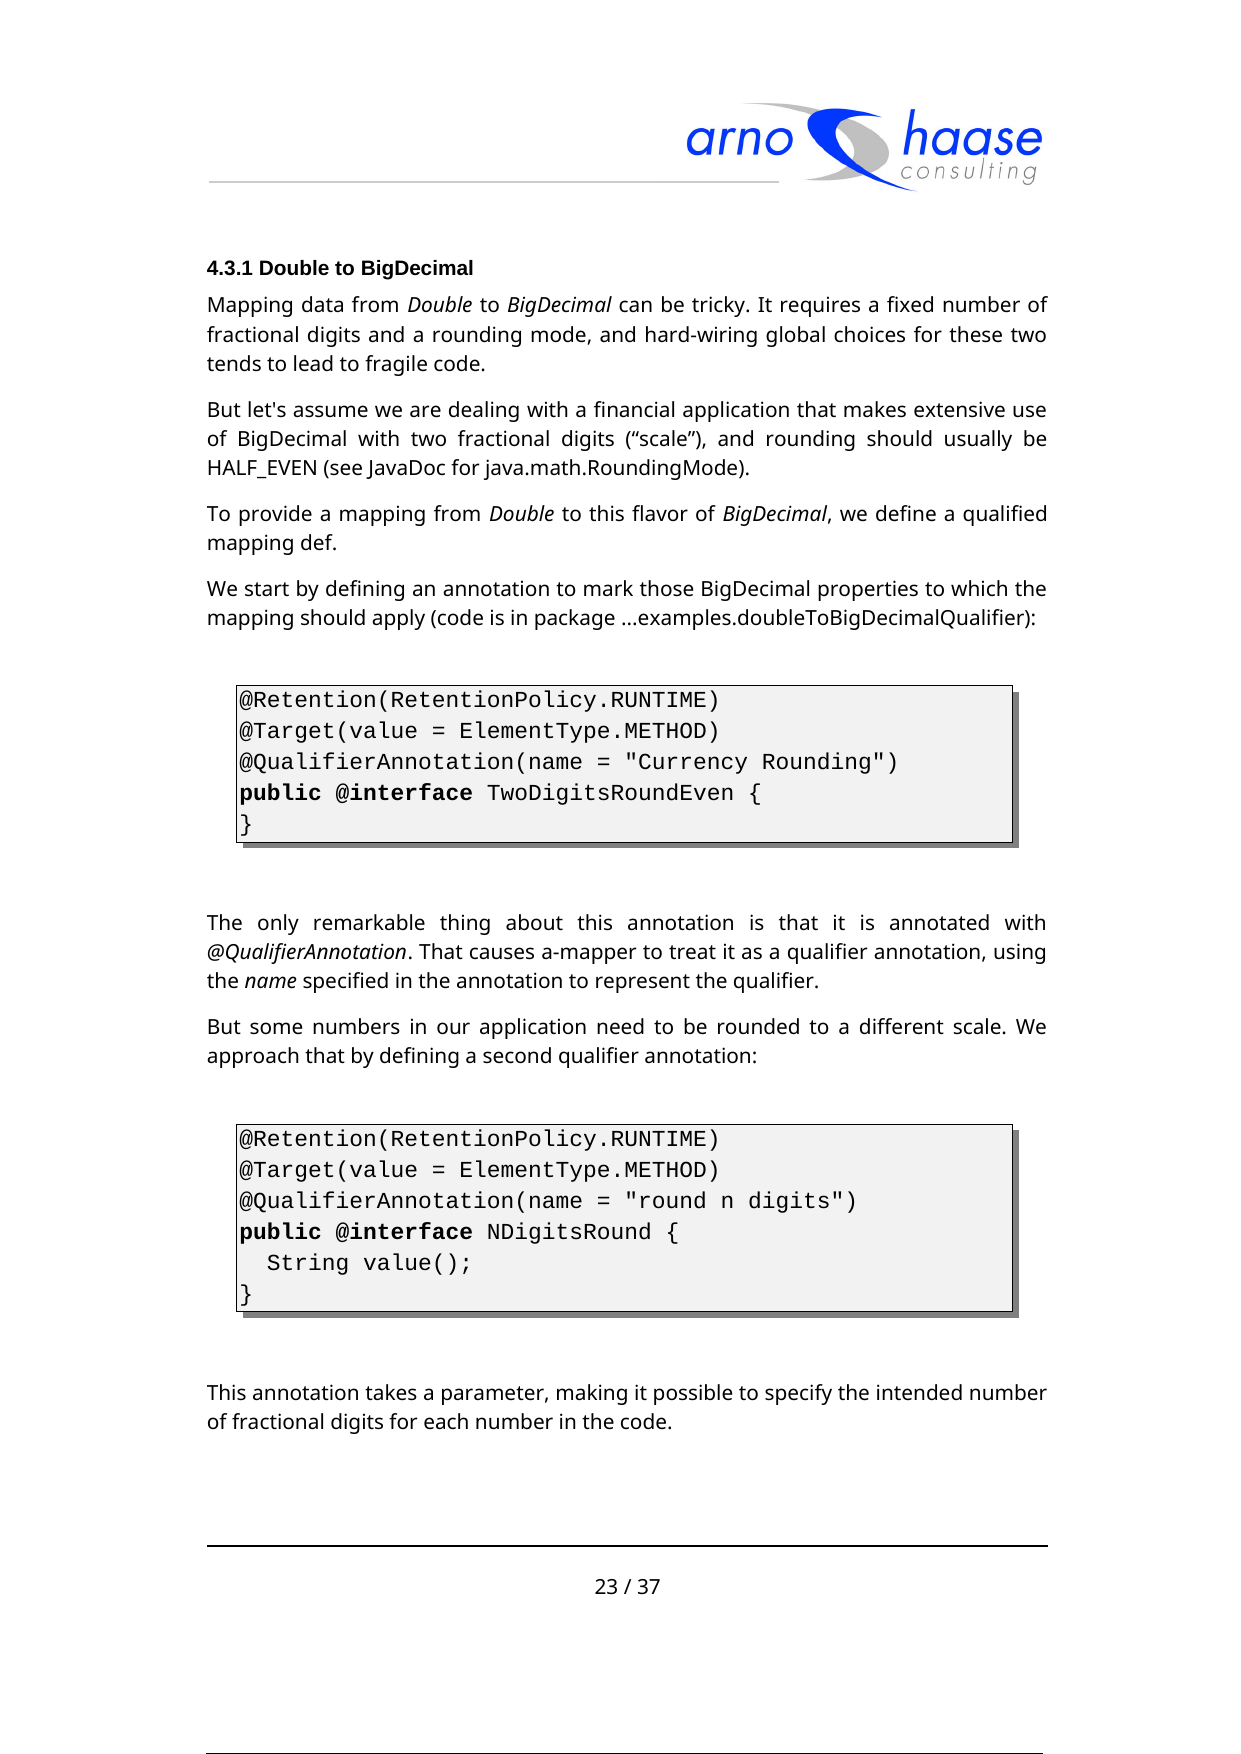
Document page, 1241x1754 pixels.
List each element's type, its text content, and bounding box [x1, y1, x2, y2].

text @Target(value = ElementType.METHOD) [237, 716, 1012, 745]
text But some numbers in our application need to be rounded to a different scale. We approach that by defining a second qualifier annotation: [207, 1011, 1048, 1070]
text The only remarkable thing about this annotation is that it is annotated with @QualifierAnnotation. That causes a-mapper to treat it as a qualifier annotation, using the name specified in the annotation to represent the qualifier. [207, 907, 1048, 995]
text @Retention(RetentionPolicy.RUNTIME) [237, 1125, 1012, 1153]
text } [237, 1279, 1012, 1311]
text @Retention(RetentionPolicy.RUNTIME) [237, 686, 1012, 714]
text String value(); [237, 1248, 1012, 1277]
text We start by defining an annotation to mark those BigDecimal properties to which the mapping should apply (code is in package ...examples.doubleToBigDecimalQualifier): [207, 573, 1048, 631]
text @QualifierAnnotation(name = "Currency Rounding") [237, 747, 1012, 776]
text public @interface NDigitsRound { [237, 1217, 1012, 1246]
text Mapping data from Double to BigDecimal can be tricky. It requires a fixed number of fractional digits and a rounding mode, and hard-wiring global choices for these two tends to lead to fragile code. [207, 289, 1048, 377]
text But let's assume we are dealing with a financial application that makes extensive use of BigDecimal with two fractional digits (“scale”), and rounding should usually be HALF_EVEN (see JavaDoc for java.math.RoundingMode). [207, 394, 1048, 481]
text @Target(value = ElementType.METHOD) [237, 1155, 1012, 1184]
text } [237, 809, 1012, 842]
picture [656, 78, 1072, 208]
text @QualifierAnnotation(name = "round n digits") [237, 1186, 1012, 1215]
text public @interface TwoDigitsRoundEven { [237, 778, 1012, 807]
text To provide a mapping from Double to this flavor of BigDecimal, we define a qualified mapping def. [207, 498, 1048, 556]
text This annotation takes a parameter, making it possible to specify the intended number of fractional digits for each number in the code. [207, 1377, 1048, 1435]
subtitle Double to BigDecimal [207, 252, 1048, 281]
